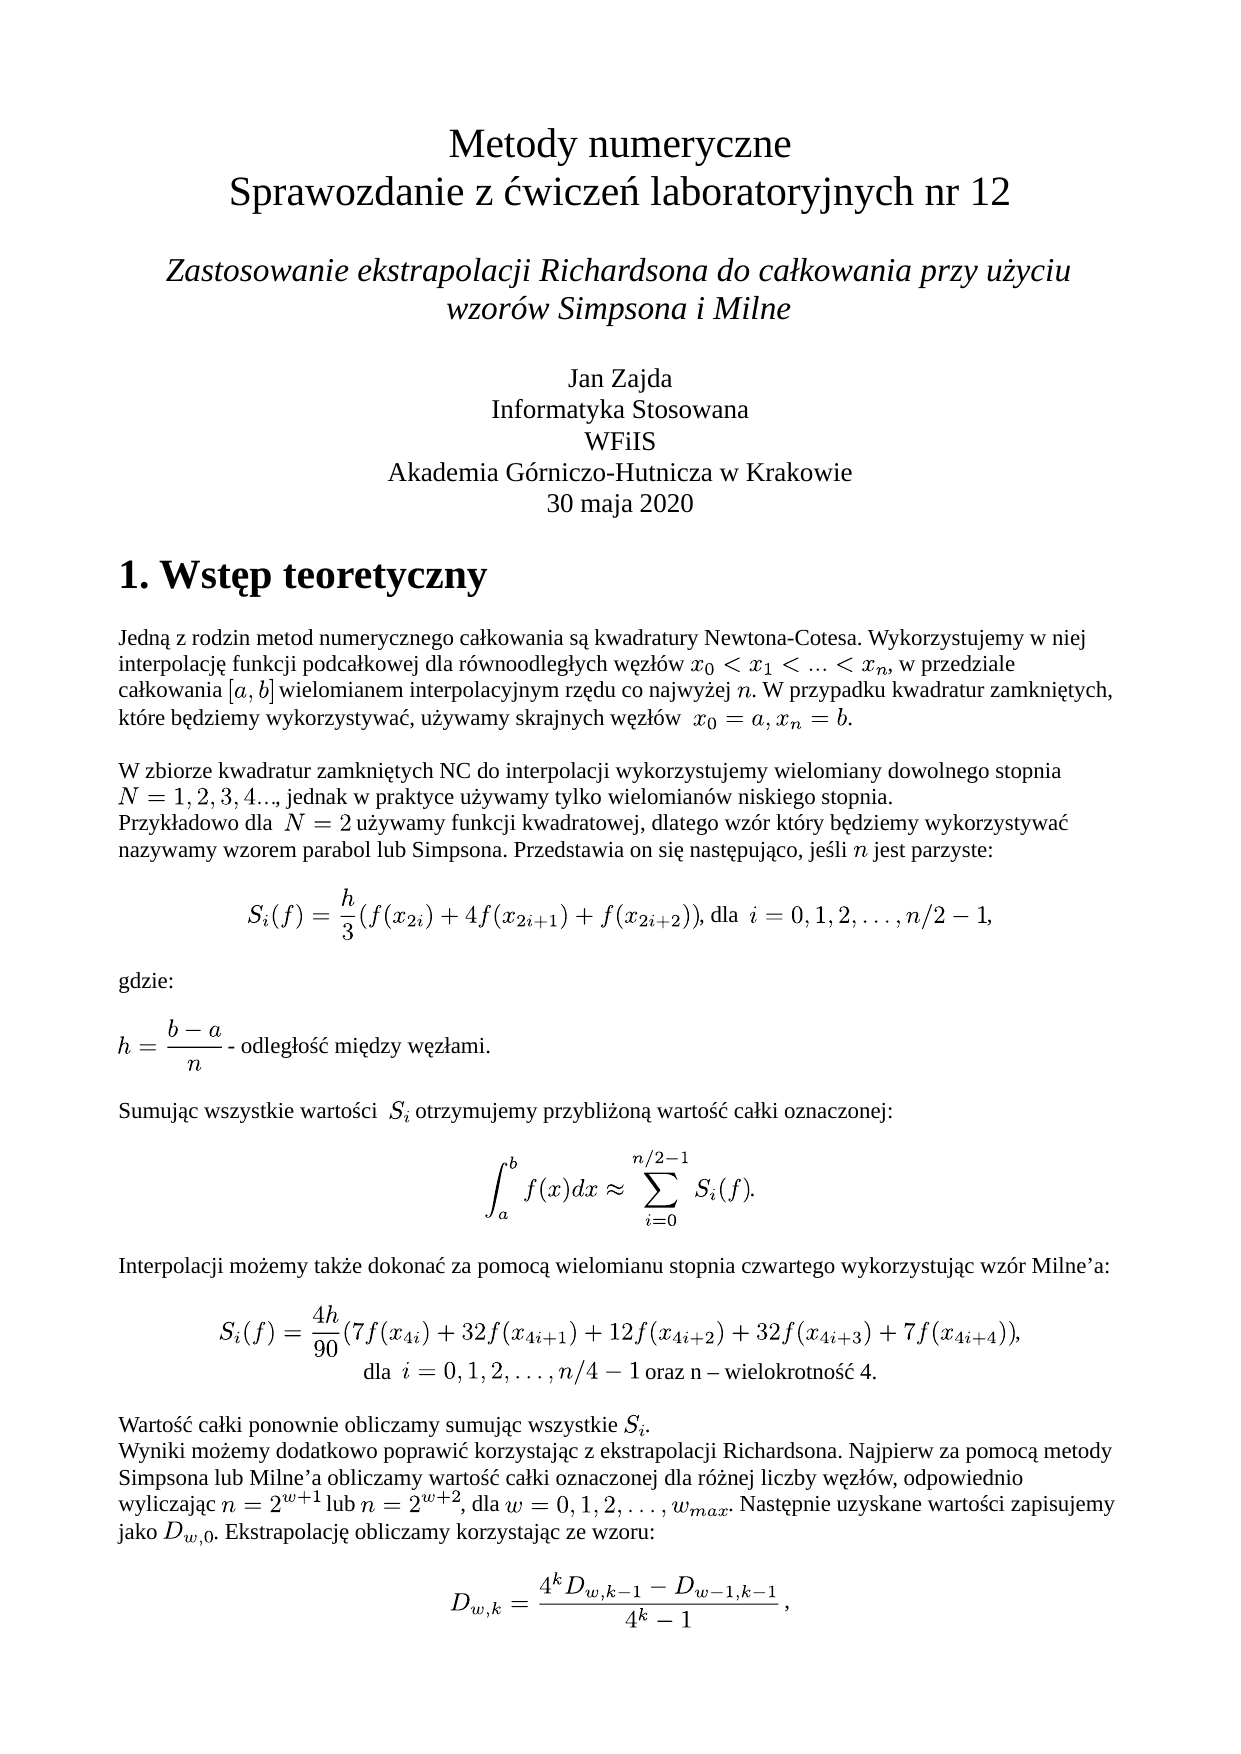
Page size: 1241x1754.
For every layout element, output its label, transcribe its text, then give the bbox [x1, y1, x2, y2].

text Akademia Górniczo-Hutnicza w Krakowie [118, 456, 1122, 487]
text [118, 888, 344, 940]
text WFiIS [118, 425, 1122, 456]
text dla oraz n – wielokrotność 4. [118, 1357, 1122, 1385]
text Wartość całki ponownie obliczamy sumując wszystkie . [118, 1411, 1122, 1437]
text Jedną z rodzin metod numerycznego całkowania są kwadratury Newtona-Cotesa. Wykorzystujemy w niej interpolację funkcji podcałkowej dla równoodległych węzłów , w przedziale całkowania wielomianem interpolacyjnym rzędu co najwyżej . W przypadku kwadratur zamkniętych, które będziemy wykorzystywać, używamy skrajnych węzłów . [118, 624, 1122, 730]
text , [332, 1305, 1122, 1357]
text Sprawozdanie z ćwiczeń laboratoryjnych nr 12 [118, 166, 1122, 214]
text W zbiorze kwadratur zamkniętych NC do interpolacji wykorzystujemy wielomiany dowolnego stopnia , jednak w praktyce używamy tylko wielomianów niskiego stopnia. [118, 757, 1122, 809]
text Interpolacji możemy także dokonać za pomocą wielomianu stopnia czwartego wykorzystując wzór Milne’a: [118, 1253, 1122, 1279]
text Wyniki możemy dodatkowo poprawić korzystając z ekstrapolacji Richardsona. Najpierw za pomocą metody Simpsona lub Milne’a obliczamy wartość całki oznaczonej dla różnej liczby węzłów, odpowiednio wyliczając lub , dla . Następnie uzyskane wartości zapisujemy [118, 1437, 1122, 1517]
text - odległość między węzłami. [174, 1019, 1122, 1071]
text Metody numeryczne [118, 118, 1122, 166]
text [118, 1150, 651, 1226]
text 30 maja 2020 [118, 487, 1122, 518]
text gdzie: [118, 967, 1122, 993]
text Zastosowanie ekstrapolacji Richardsona do całkowania przy użyciu wzorów Simpsona i Milne [118, 250, 1122, 327]
text Informatyka Stosowana [118, 394, 1122, 425]
text [118, 1305, 320, 1357]
text jako . Ekstrapolację obliczamy korzystając ze wzoru: [118, 1517, 1122, 1546]
text Przykładowo dla używamy funkcji kwadratowej, dlatego wzór który będziemy wykorzystywać nazywamy wzorem parabol lub Simpsona. Przedstawia on się następująco, jeśli jest parzyste: [118, 809, 1122, 862]
text , dla , [348, 888, 1122, 940]
text . [654, 1150, 1122, 1226]
text 1. Wstęp teoretyczny [118, 549, 1122, 597]
text [118, 1572, 629, 1628]
text , [558, 1572, 1122, 1628]
text Sumując wszystkie wartości otrzymujemy przybliżoną wartość całki oznaczonej: [118, 1097, 1122, 1124]
text Jan Zajda [118, 362, 1122, 394]
